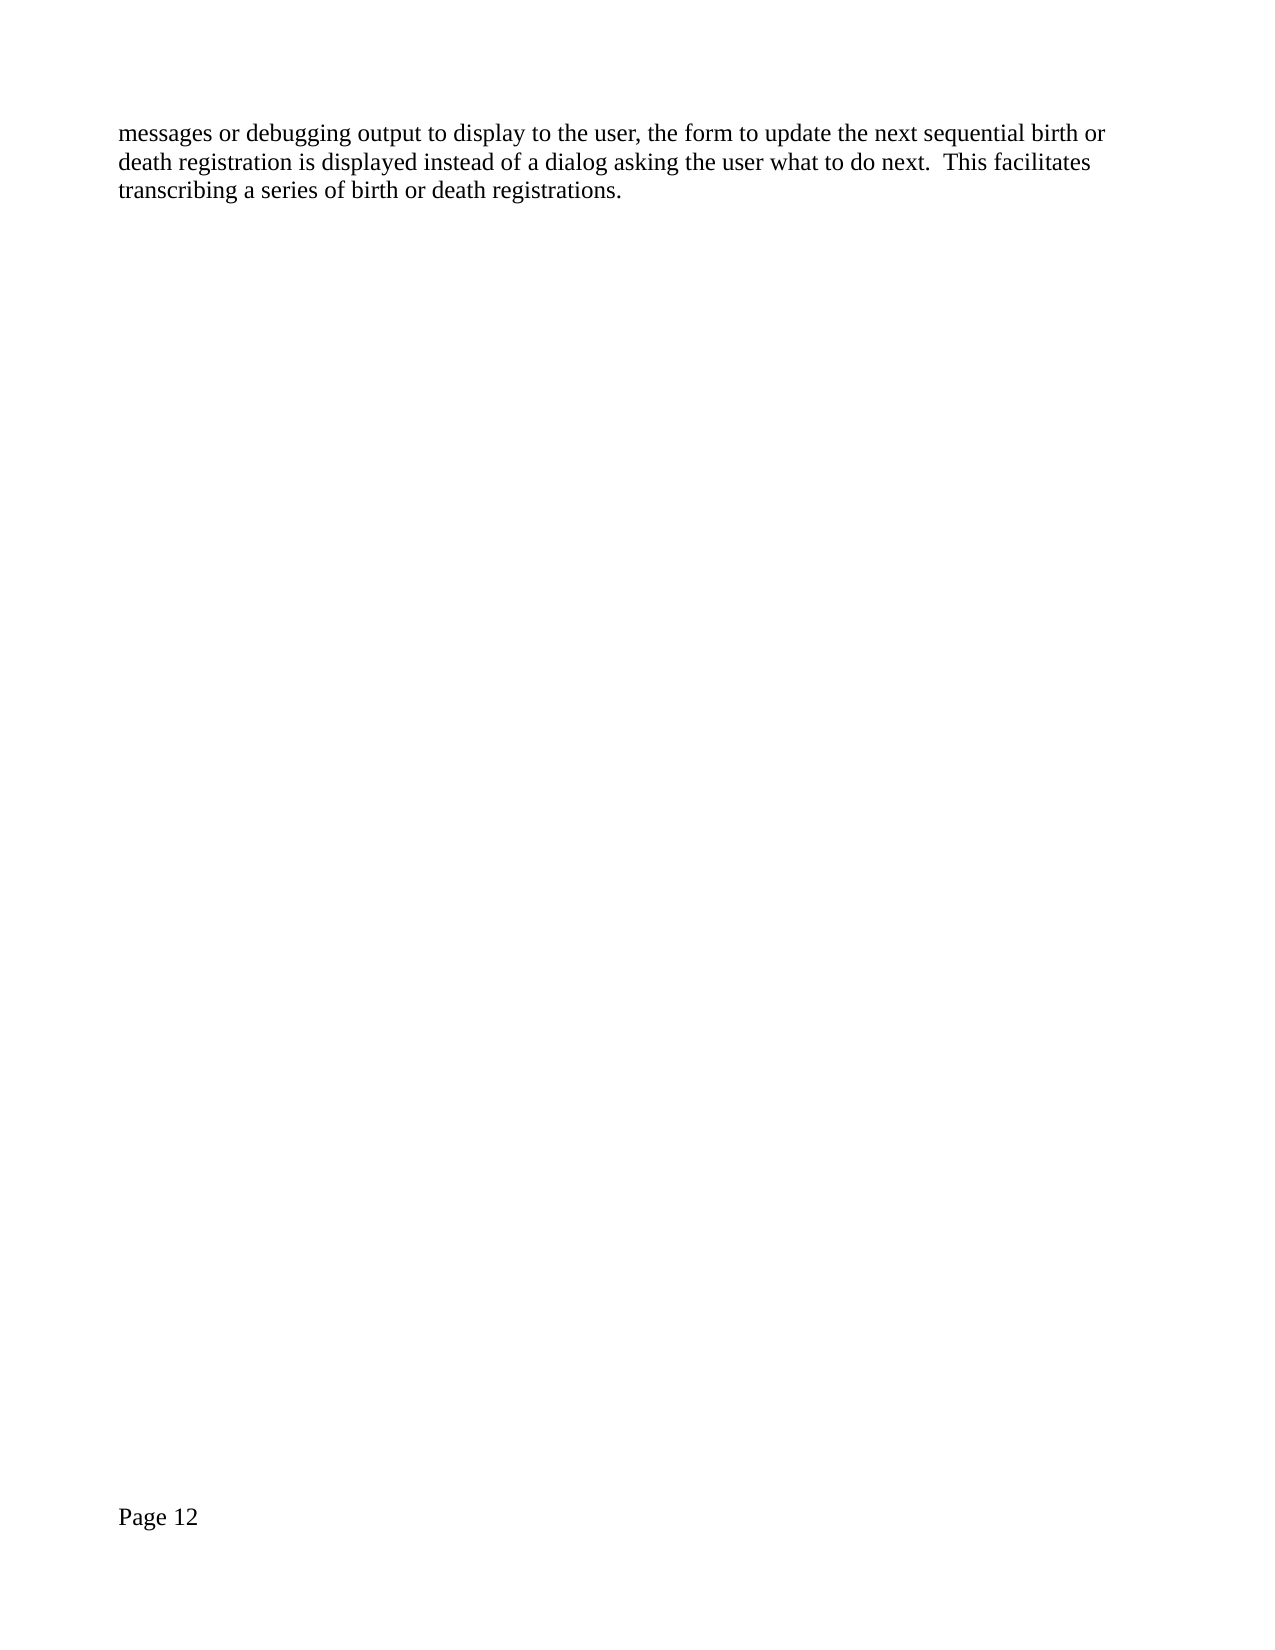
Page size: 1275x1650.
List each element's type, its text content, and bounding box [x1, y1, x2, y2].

text messages or debugging output to display to the user, the form to update the next sequential birth or death registration is displayed instead of a dialog asking the user what to do next. This facilitates transcribing a series of birth or death registrations. [118, 118, 1157, 204]
